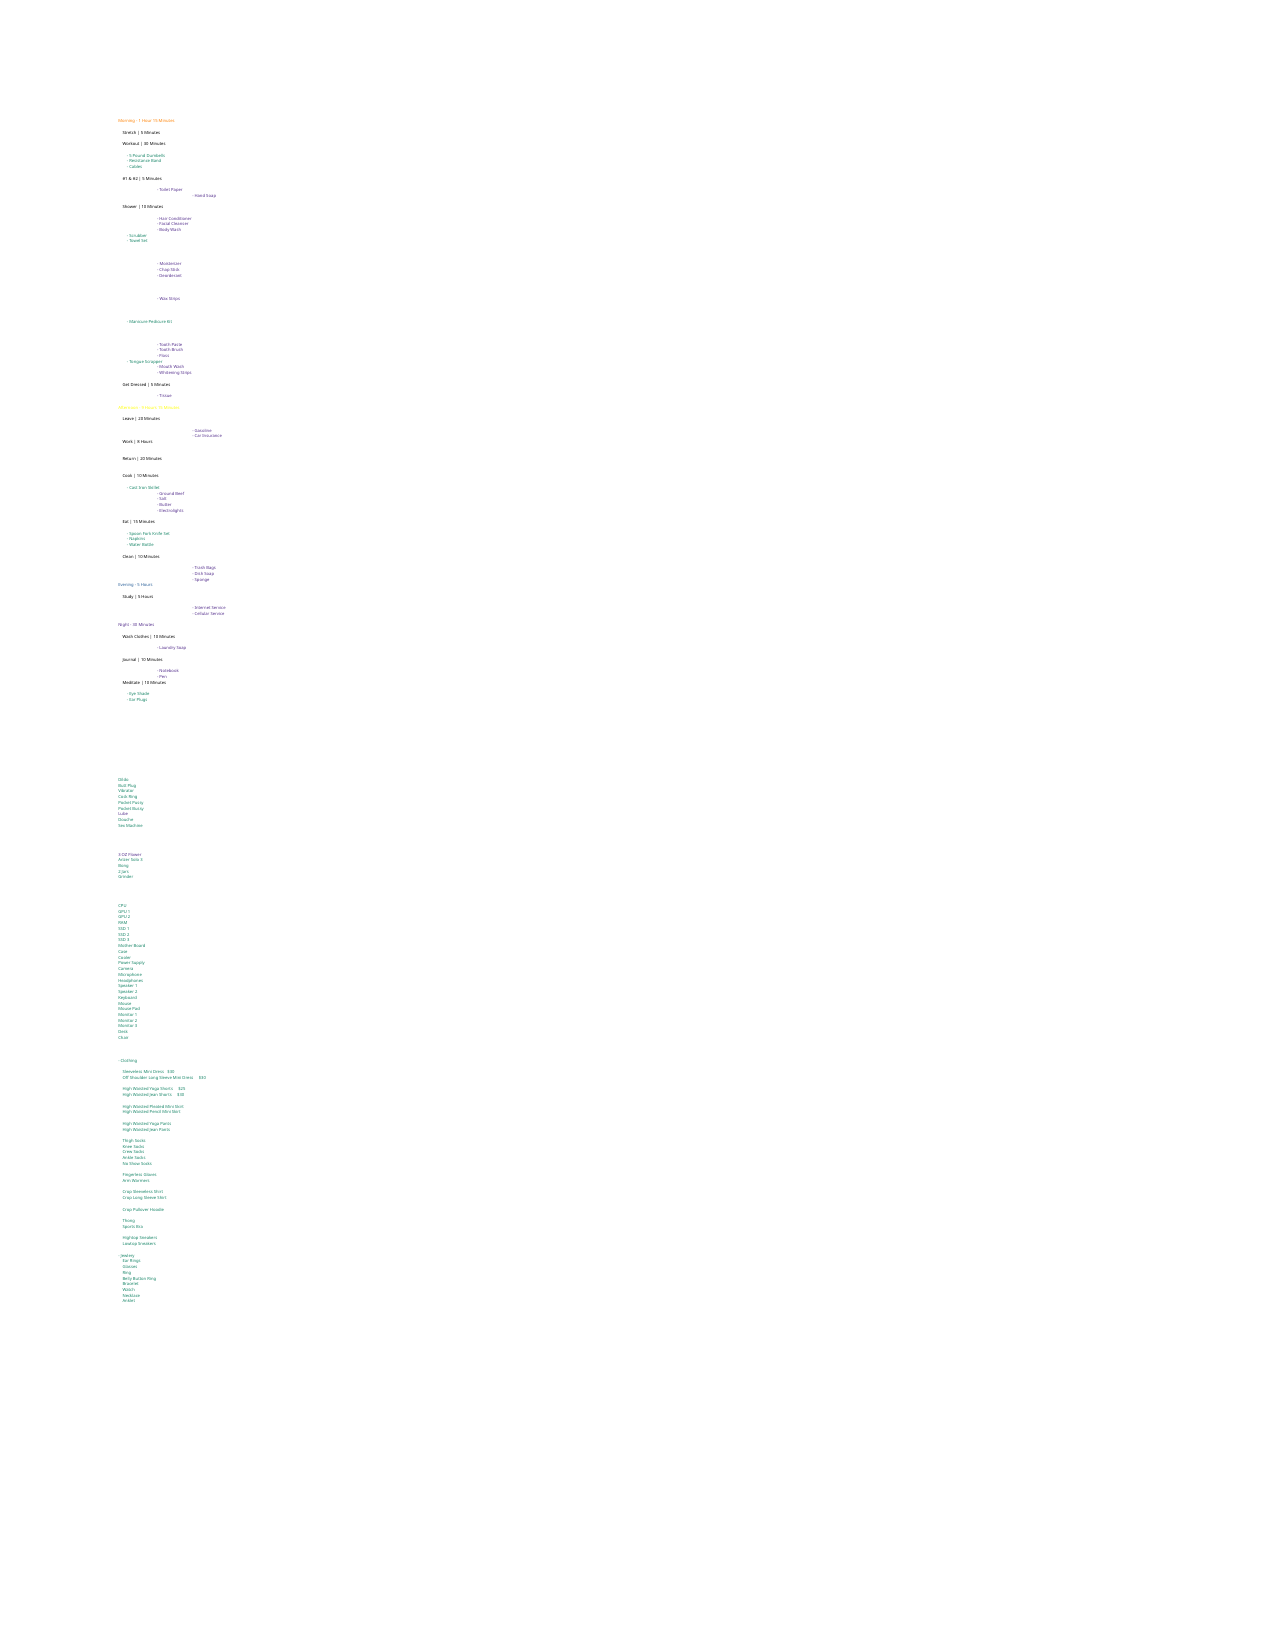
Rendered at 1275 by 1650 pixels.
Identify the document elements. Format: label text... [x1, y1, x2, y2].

text - Cast Iron Skillet [118, 485, 1157, 491]
text - Towel Set [118, 238, 1157, 244]
text Eat | 15 Minutes [118, 519, 1157, 525]
text Mouse Pad [118, 1006, 1157, 1012]
text 2 Jars [118, 869, 1157, 874]
text Ear Rings [118, 1258, 1157, 1264]
text Fingerless Gloves [118, 1172, 1157, 1178]
text - Spoon Fork Knife Set [118, 531, 1157, 536]
text Mouse [118, 1000, 1157, 1006]
text - Floss [118, 353, 1157, 359]
text High Waisted Jean Shorts $30 [118, 1092, 1157, 1098]
text Lube [118, 811, 1157, 817]
text Oral | 5 Minutes [118, 330, 1157, 336]
text 3 OZ Flower [118, 851, 1157, 857]
text - Tissue [118, 393, 1157, 399]
text GPU 1 [118, 909, 1157, 914]
text Watch [118, 1287, 1157, 1293]
text Mother Board [118, 943, 1157, 949]
text Thigh Socks [118, 1138, 1157, 1144]
text Evening - 5 Hours [118, 582, 1157, 588]
text Vibrator [118, 788, 1157, 794]
text Leave | 20 Minutes [118, 416, 1157, 422]
text - Dish Soap [118, 571, 1157, 576]
text Crop Pullover Hoodie [118, 1207, 1157, 1212]
text - Facial Cleanser [118, 221, 1157, 227]
text RAM [118, 920, 1157, 926]
text - Ground Beef [118, 491, 1157, 496]
text Dildo [118, 777, 1157, 783]
text GPU 2 [118, 914, 1157, 920]
text Chair [118, 1035, 1157, 1041]
text - Car Insurance [118, 433, 1157, 439]
text Sex Machine [118, 823, 1157, 828]
text Meditate | 10 Minutes [118, 679, 1157, 685]
text Night - 30 Minutes [118, 622, 1157, 628]
text Bracelet [118, 1281, 1157, 1287]
text - Notebook [118, 668, 1157, 674]
text Journal | 10 Minutes [118, 657, 1157, 662]
text Ring [118, 1270, 1157, 1275]
text - Resistance Band [118, 158, 1157, 164]
text Crop Sleeveless Shirt [118, 1189, 1157, 1195]
text Case [118, 949, 1157, 954]
text Belly Button Ring [118, 1275, 1157, 1281]
text Speaker 1 [118, 983, 1157, 989]
text Douche [118, 817, 1157, 823]
text - Internet Service [118, 605, 1157, 611]
text Sleeveless Mini Dress $30 [118, 1069, 1157, 1075]
text Cock Ring [118, 794, 1157, 800]
text Pocket Bussy [118, 806, 1157, 811]
text SSD 1 [118, 926, 1157, 932]
text Shower | 10 Minutes [118, 204, 1157, 210]
text Cook | 10 Minutes [118, 473, 1157, 479]
text - 5 Pound Dumbells [118, 152, 1157, 158]
text High Waisted Jean Pants [118, 1126, 1157, 1132]
text Pocket Pussy [118, 800, 1157, 806]
text Arizer Solo 3 [118, 857, 1157, 863]
text Stretch | 5 Minutes [118, 129, 1157, 135]
text Morning - 1 Hour 15 Minutes [118, 118, 1157, 124]
text Camera [118, 966, 1157, 972]
text Desk [118, 1029, 1157, 1035]
text Microphone [118, 972, 1157, 977]
text Power Supply [118, 960, 1157, 966]
text Monitor 3 [118, 1023, 1157, 1029]
text Lowtop Sneakers [118, 1241, 1157, 1247]
text Sports Bra [118, 1224, 1157, 1229]
text Crop Long Sleeve Shirt [118, 1195, 1157, 1201]
text - Mouth Wash [118, 364, 1157, 370]
text #1 & #2 | 5 Minutes [118, 175, 1157, 181]
text Hair | 5 Minutes [118, 284, 1157, 290]
text Butt Plug [118, 783, 1157, 788]
text Necklace [118, 1293, 1157, 1298]
text - Salt [118, 496, 1157, 502]
text Monitor 2 [118, 1018, 1157, 1023]
text CPU [118, 903, 1157, 909]
text Get Dressed | 5 Minutes [118, 382, 1157, 387]
text Knee Socks [118, 1144, 1157, 1149]
text Keyboard [118, 995, 1157, 1000]
text Ankle Socks [118, 1155, 1157, 1161]
text - Hand Soap [118, 193, 1157, 198]
text Weed [118, 846, 1157, 851]
text PC Setup [118, 897, 1157, 903]
text - Electrolights [118, 508, 1157, 513]
text High Waisted Pleated Mini Skirt [118, 1103, 1157, 1109]
text - Water Bottle [118, 542, 1157, 548]
text - Hair Conditioner [118, 216, 1157, 221]
text Return | 20 Minutes [118, 456, 1157, 462]
text Glasses [118, 1264, 1157, 1270]
text Bong [118, 863, 1157, 869]
text Work | 8 Hours [118, 439, 1157, 445]
text - Body Wash [118, 227, 1157, 233]
text High Waisted Yoga Shorts $25 [118, 1086, 1157, 1092]
text - Cellular Service [118, 611, 1157, 617]
text Speaker 2 [118, 989, 1157, 995]
text - Manicure Pedicure Kit [118, 319, 1157, 324]
text Anklet [118, 1298, 1157, 1304]
text Sex [118, 771, 1157, 777]
text - Tongue Scrapper [118, 359, 1157, 364]
text - Trash Bags [118, 565, 1157, 571]
text Workout | 30 Minutes [118, 141, 1157, 147]
text - Whitening Strips [118, 370, 1157, 376]
text - Butter [118, 502, 1157, 508]
text - Chap Stick [118, 267, 1157, 273]
text - Clothing [118, 1058, 1157, 1063]
text High Waisted Yoga Pants [118, 1121, 1157, 1126]
text - Scrubber [118, 233, 1157, 238]
text Cooler [118, 954, 1157, 960]
text - Cables [118, 164, 1157, 170]
text Hightop Sneakers [118, 1235, 1157, 1241]
text - Pen [118, 674, 1157, 679]
text Clean | 10 Minutes [118, 553, 1157, 559]
text - Napkins [118, 536, 1157, 542]
text - Sponge [118, 576, 1157, 582]
text Wash Clothes | 10 Minutes [118, 634, 1157, 639]
text - Eye Shade [118, 691, 1157, 697]
text - Ear Plugs [118, 697, 1157, 702]
text Headphones [118, 977, 1157, 983]
text - Tooth Paste [118, 342, 1157, 347]
text Arm Warmers [118, 1178, 1157, 1184]
text Crew Socks [118, 1149, 1157, 1155]
text Off Shoulder Long Sleeve Mini Dress $30 [118, 1075, 1157, 1081]
text Nails | 5 Minutes [118, 307, 1157, 313]
text SSD 3 [118, 937, 1157, 943]
text Study | 5 Hours [118, 594, 1157, 599]
text - Moisterizer [118, 261, 1157, 267]
text - Deorderant [118, 273, 1157, 278]
text - Tooth Brush [118, 347, 1157, 353]
text - Toilet Paper [118, 187, 1157, 193]
text Monitor 1 [118, 1012, 1157, 1018]
text - Gasoline [118, 427, 1157, 433]
text No Show Socks [118, 1161, 1157, 1167]
text - Laundry Soap [118, 645, 1157, 651]
text Grinder [118, 874, 1157, 880]
text SSD 2 [118, 932, 1157, 937]
text Afternoon - 9 Hours 15 Minutes [118, 404, 1157, 410]
text Skin | 5 Minutes [118, 250, 1157, 256]
text - Wax Strips [118, 296, 1157, 301]
text - Jewlery [118, 1252, 1157, 1258]
text Thong [118, 1218, 1157, 1224]
text High Waisted Pencil Mini Skirt [118, 1109, 1157, 1115]
